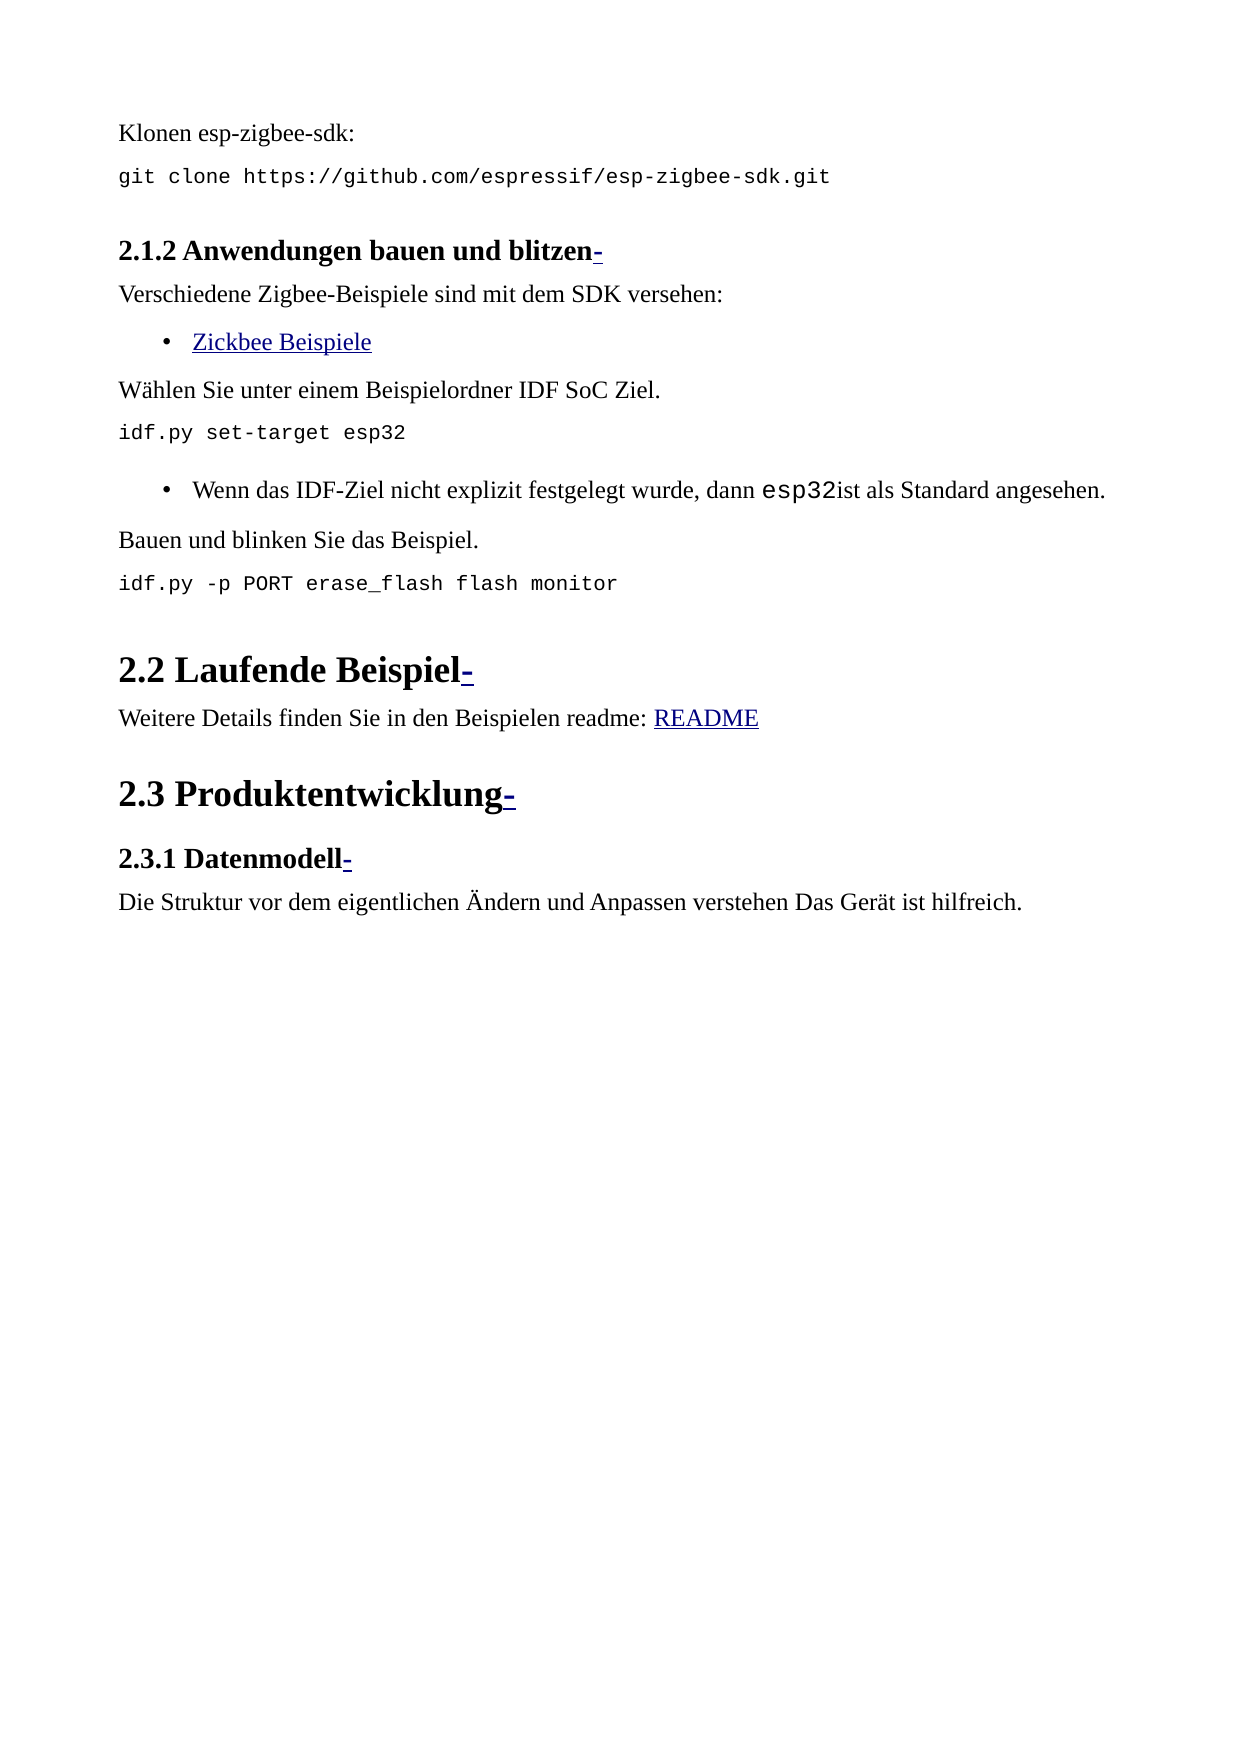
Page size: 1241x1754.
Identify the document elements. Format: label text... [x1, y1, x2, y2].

text Verschiedene Zigbee-Beispiele sind mit dem SDK versehen: [118, 279, 1122, 308]
text idf.py -p PORT erase_flash flash monitor [118, 573, 1122, 597]
subtitle 2.3.1 Datenmodell- [118, 841, 1122, 875]
subtitle 2.1.2 Anwendungen bauen und blitzen- [118, 233, 1122, 267]
text Bauen und blinken Sie das Beispiel. [118, 525, 1122, 554]
subtitle 2.2 Laufende Beispiel- [118, 647, 1122, 690]
text Weitere Details finden Sie in den Beispielen readme: README [118, 703, 1122, 731]
text Klonen esp-zigbee-sdk: [118, 118, 1122, 147]
text Wählen Sie unter einem Beispielordner IDF SoC Ziel. [118, 375, 1122, 403]
list Wenn das IDF-Ziel nicht explizit festgelegt wurde, dann esp32ist als Standard angesehen. [162, 475, 1122, 506]
text git clone https://github.com/espressif/esp-zigbee-sdk.git [118, 166, 1122, 189]
subtitle 2.3 Produktentwicklung- [118, 771, 1122, 814]
text Die Struktur vor dem eigentlichen Ändern und Anpassen verstehen Das Gerät ist hilfreich. [118, 887, 1122, 916]
text idf.py set-target esp32 [118, 422, 1122, 446]
list Zickbee Beispiele [162, 327, 1122, 356]
